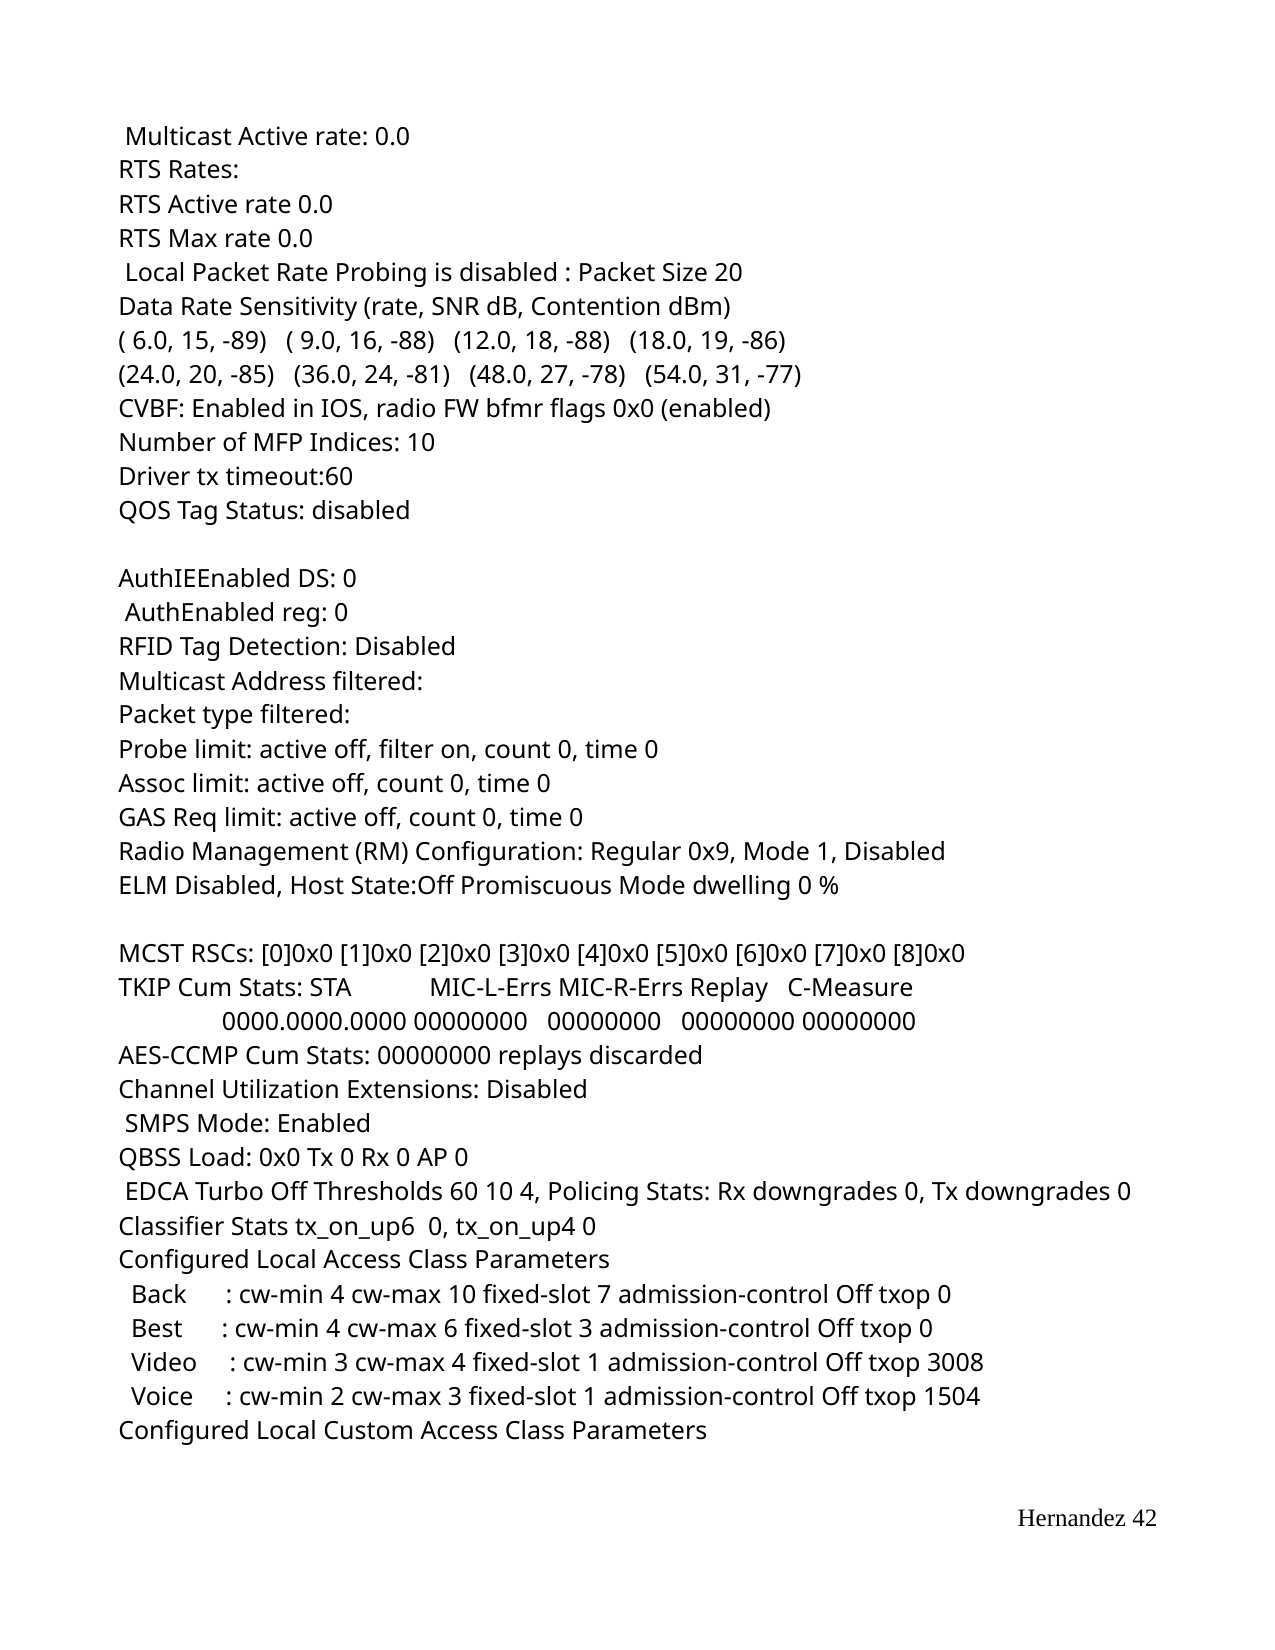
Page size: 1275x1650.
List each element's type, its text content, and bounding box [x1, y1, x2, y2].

text QOS Tag Status: disabled [118, 493, 1157, 527]
text Configured Local Custom Access Class Parameters [118, 1412, 1157, 1447]
text Driver tx timeout:60 [118, 459, 1157, 493]
text Data Rate Sensitivity (rate, SNR dB, Contention dBm) [118, 288, 1157, 322]
text RFID Tag Detection: Disabled [118, 629, 1157, 663]
text Classifier Stats tx_on_up6 0, tx_on_up4 0 [118, 1208, 1157, 1242]
text Configured Local Access Class Parameters [118, 1242, 1157, 1276]
text ELM Disabled, Host State:Off Promiscuous Mode dwelling 0 % [118, 867, 1157, 902]
text Packet type filtered: [118, 697, 1157, 731]
text Multicast Active rate: 0.0 [118, 118, 1157, 152]
text Radio Management (RM) Configuration: Regular 0x9, Mode 1, Disabled [118, 833, 1157, 867]
text GAS Req limit: active off, count 0, time 0 [118, 799, 1157, 833]
text AuthEnabled reg: 0 [118, 595, 1157, 629]
text ( 6.0, 15, -89) ( 9.0, 16, -88) (12.0, 18, -88) (18.0, 19, -86) [118, 322, 1157, 357]
text AuthIEEnabled DS: 0 [118, 561, 1157, 595]
text RTS Rates: [118, 152, 1157, 186]
text (24.0, 20, -85) (36.0, 24, -81) (48.0, 27, -78) (54.0, 31, -77) [118, 357, 1157, 391]
text Voice : cw-min 2 cw-max 3 fixed-slot 1 admission-control Off txop 1504 [118, 1378, 1157, 1412]
text SMPS Mode: Enabled [118, 1106, 1157, 1140]
text Video : cw-min 3 cw-max 4 fixed-slot 1 admission-control Off txop 3008 [118, 1344, 1157, 1378]
text QBSS Load: 0x0 Tx 0 Rx 0 AP 0 [118, 1140, 1157, 1174]
text AES-CCMP Cum Stats: 00000000 replays discarded [118, 1038, 1157, 1072]
text Probe limit: active off, filter on, count 0, time 0 [118, 731, 1157, 765]
text CVBF: Enabled in IOS, radio FW bfmr flags 0x0 (enabled) [118, 391, 1157, 425]
text Number of MFP Indices: 10 [118, 425, 1157, 459]
text RTS Max rate 0.0 [118, 220, 1157, 254]
text Local Packet Rate Probing is disabled : Packet Size 20 [118, 254, 1157, 288]
text EDCA Turbo Off Thresholds 60 10 4, Policing Stats: Rx downgrades 0, Tx downgrades 0 [118, 1174, 1157, 1208]
text 0000.0000.0000 00000000 00000000 00000000 00000000 [118, 1004, 1157, 1038]
text Multicast Address filtered: [118, 663, 1157, 697]
text Assoc limit: active off, count 0, time 0 [118, 765, 1157, 799]
text Best : cw-min 4 cw-max 6 fixed-slot 3 admission-control Off txop 0 [118, 1310, 1157, 1344]
text RTS Active rate 0.0 [118, 186, 1157, 220]
text TKIP Cum Stats: STA MIC-L-Errs MIC-R-Errs Replay C-Measure [118, 970, 1157, 1004]
text Channel Utilization Extensions: Disabled [118, 1072, 1157, 1106]
text MCST RSCs: [0]0x0 [1]0x0 [2]0x0 [3]0x0 [4]0x0 [5]0x0 [6]0x0 [7]0x0 [8]0x0 [118, 936, 1157, 970]
text Back : cw-min 4 cw-max 10 fixed-slot 7 admission-control Off txop 0 [118, 1276, 1157, 1310]
